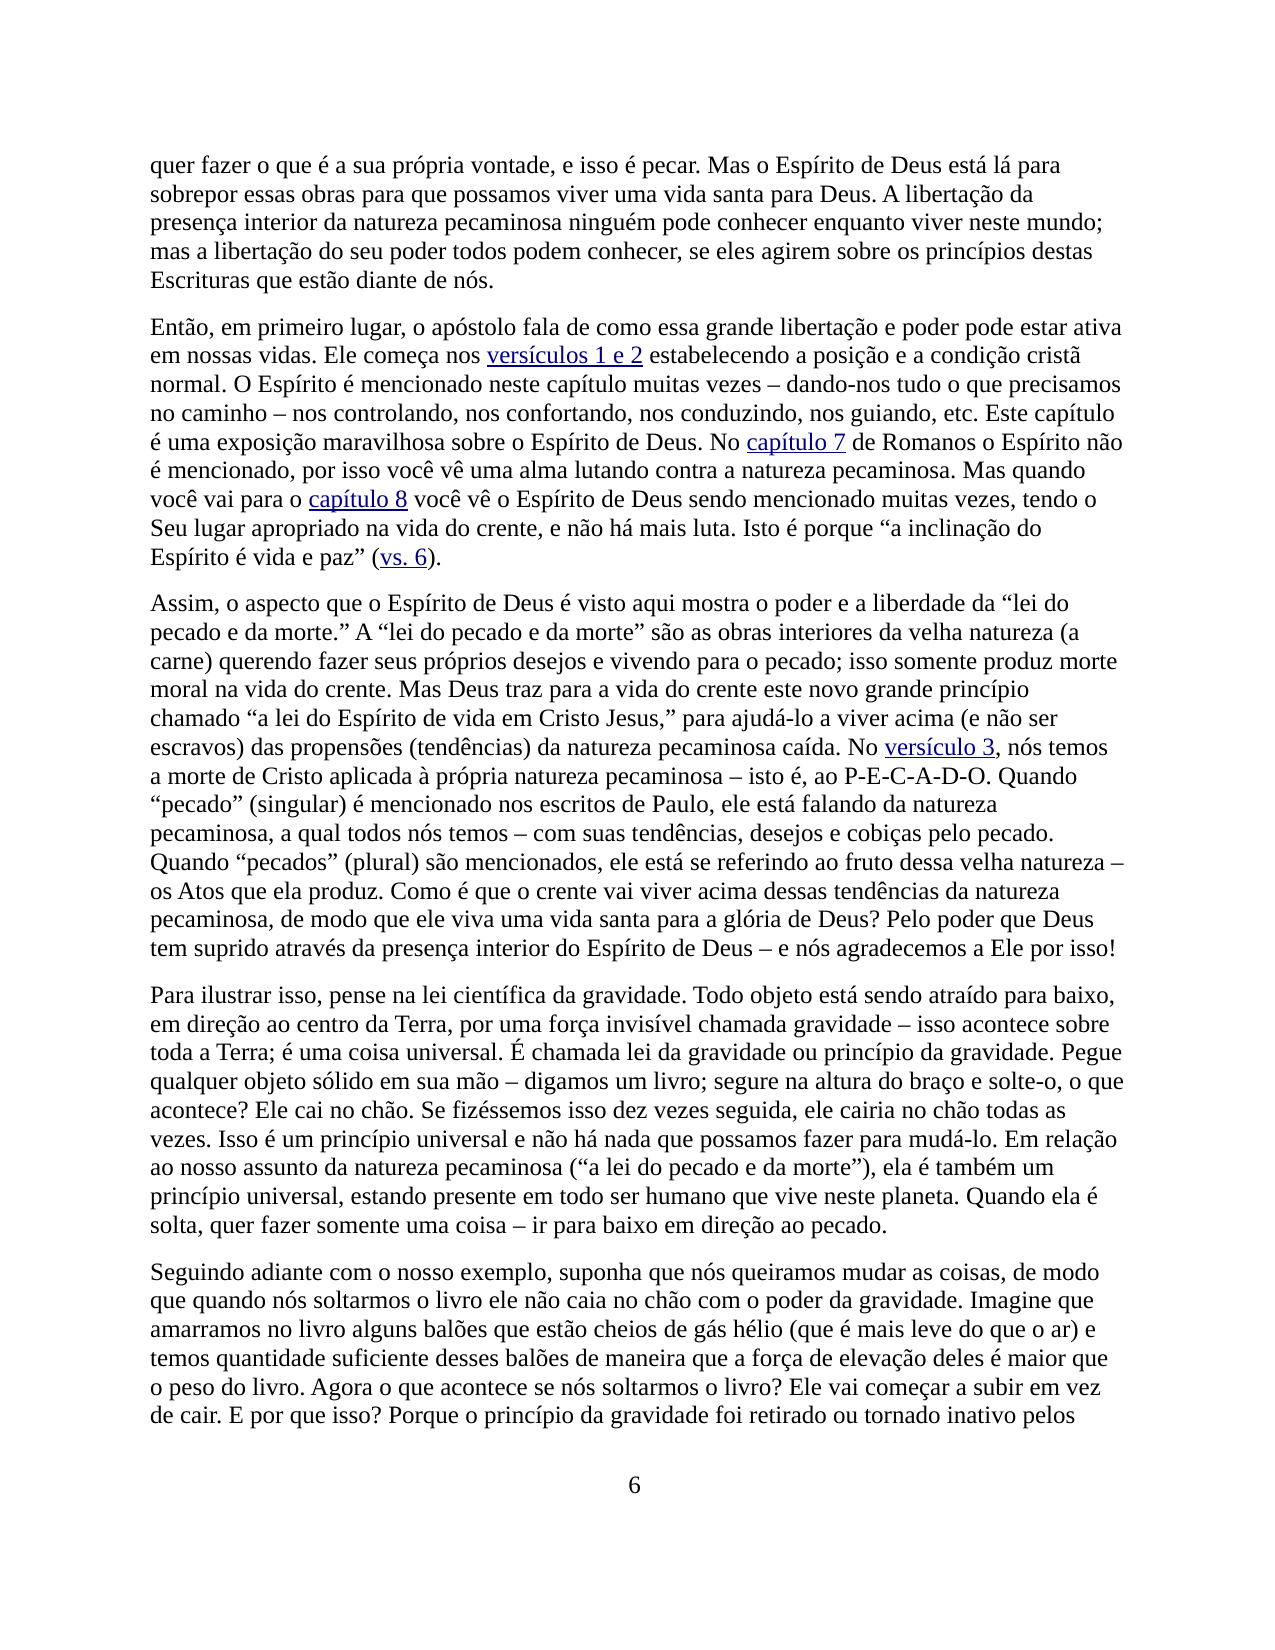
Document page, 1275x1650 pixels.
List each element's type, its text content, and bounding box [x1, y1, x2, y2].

text Então, em primeiro lugar, o apóstolo fala de como essa grande libertação e poder pode estar ativa em nossas vidas. Ele começa nos versículos 1 e 2 estabelecendo a posição e a condição cristã normal. O Espírito é mencionado neste capítulo muitas vezes – dando-nos tudo o que precisamos no caminho – nos controlando, nos confortando, nos conduzindo, nos guiando, etc. Este capítulo é uma exposição maravilhosa sobre o Espírito de Deus. No capítulo 7 de Romanos o Espírito não é mencionado, por isso você vê uma alma lutando contra a natureza pecaminosa. Mas quando você vai para o capítulo 8 você vê o Espírito de Deus sendo mencionado muitas vezes, tendo o Seu lugar apropriado na vida do crente, e não há mais luta. Isto é porque “a inclinação do Espírito é vida e paz” (vs. 6). [150, 312, 1125, 570]
text quer fazer o que é a sua própria vontade, e isso é pecar. Mas o Espírito de Deus está lá para sobrepor essas obras para que possamos viver uma vida santa para Deus. A libertação da presença interior da natureza pecaminosa ninguém pode conhecer enquanto viver neste mundo; mas a libertação do seu poder todos podem conhecer, se eles agirem sobre os princípios destas Escrituras que estão diante de nós. [150, 150, 1125, 294]
text Para ilustrar isso, pense na lei científica da gravidade. Todo objeto está sendo atraído para baixo, em direção ao centro da Terra, por uma força invisível chamada gravidade – isso acontece sobre toda a Terra; é uma coisa universal. É chamada lei da gravidade ou princípio da gravidade. Pegue qualquer objeto sólido em sua mão – digamos um livro; segure na altura do braço e solte-o, o que acontece? Ele cai no chão. Se fizéssemos isso dez vezes seguida, ele cairia no chão todas as vezes. Isso é um princípio universal e não há nada que possamos fazer para mudá-lo. Em relação ao nosso assunto da natureza pecaminosa (“a lei do pecado e da morte”), ela é também um princípio universal, estando presente em todo ser humano que vive neste planeta. Quando ela é solta, quer fazer somente uma coisa – ir para baixo em direção ao pecado. [150, 980, 1125, 1239]
text Seguindo adiante com o nosso exemplo, suponha que nós queiramos mudar as coisas, de modo que quando nós soltarmos o livro ele não caia no chão com o poder da gravidade. Imagine que amarramos no livro alguns balões que estão cheios de gás hélio (que é mais leve do que o ar) e temos quantidade suficiente desses balões de maneira que a força de elevação deles é maior que o peso do livro. Agora o que acontece se nós soltarmos o livro? Ele vai começar a subir em vez de cair. E por que isso? Porque o princípio da gravidade foi retirado ou tornado inativo pelos [150, 1257, 1125, 1429]
text Assim, o aspecto que o Espírito de Deus é visto aqui mostra o poder e a liberdade da “lei do pecado e da morte.” A “lei do pecado e da morte” são as obras interiores da velha natureza (a carne) querendo fazer seus próprios desejos e vivendo para o pecado; isso somente produz morte moral na vida do crente. Mas Deus traz para a vida do crente este novo grande princípio chamado “a lei do Espírito de vida em Cristo Jesus,” para ajudá-lo a viver acima (e não ser escravos) das propensões (tendências) da natureza pecaminosa caída. No versículo 3, nós temos a morte de Cristo aplicada à própria natureza pecaminosa – isto é, ao P-E-C-A-D-O. Quando “pecado” (singular) é mencionado nos escritos de Paulo, ele está falando da natureza pecaminosa, a qual todos nós temos – com suas tendências, desejos e cobiças pelo pecado. Quando “pecados” (plural) são mencionados, ele está se referindo ao fruto dessa velha natureza – os Atos que ela produz. Como é que o crente vai viver acima dessas tendências da natureza pecaminosa, de modo que ele viva uma vida santa para a glória de Deus? Pelo poder que Deus tem suprido através da presença interior do Espírito de Deus – e nós agradecemos a Ele por isso! [150, 588, 1125, 962]
